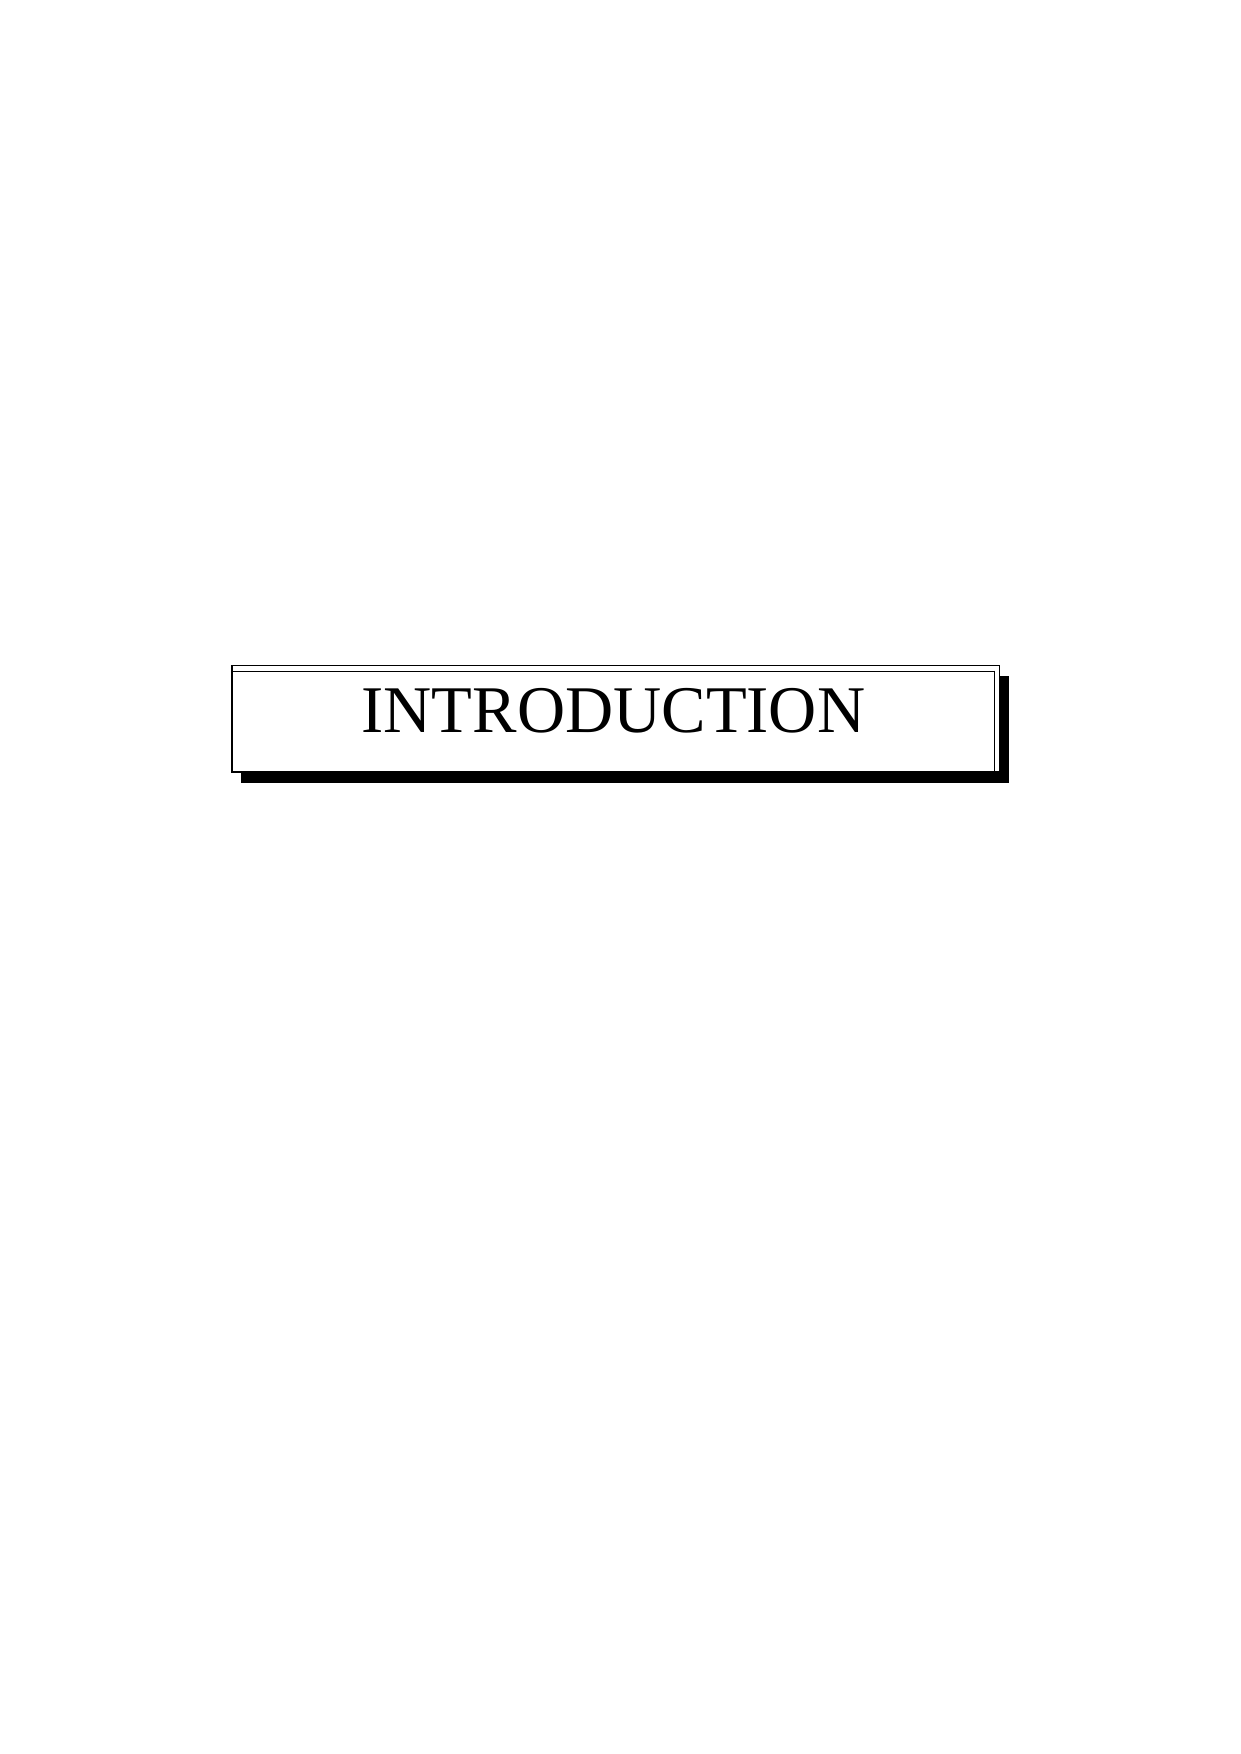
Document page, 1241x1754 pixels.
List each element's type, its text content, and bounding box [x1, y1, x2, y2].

text INTRODUCTION [233, 672, 993, 747]
